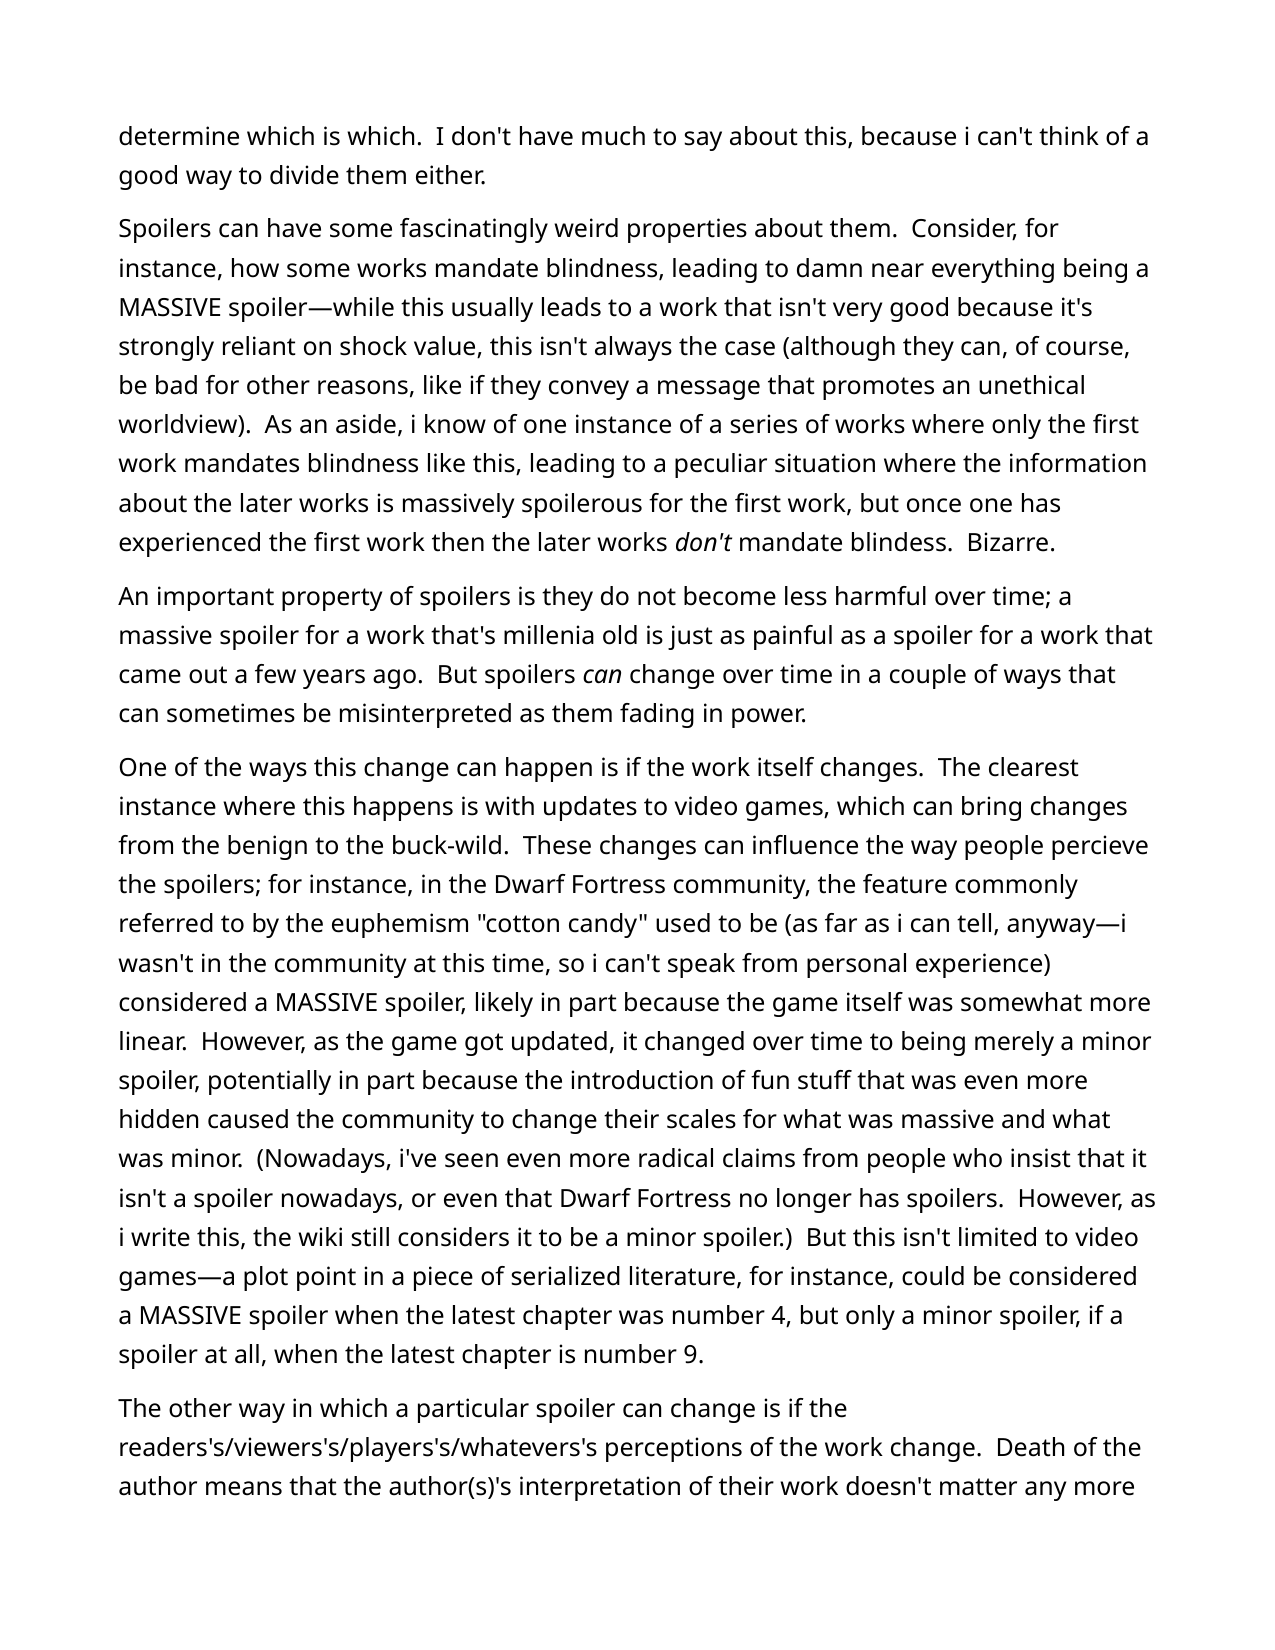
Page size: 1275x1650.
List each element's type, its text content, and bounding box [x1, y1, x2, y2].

text Spoilers can have some fascinatingly weird properties about them. Consider, for instance, how some works mandate blindness, leading to damn near everything being a MASSIVE spoiler—while this usually leads to a work that isn't very good because it's strongly reliant on shock value, this isn't always the case (although they can, of course, be bad for other reasons, like if they convey a message that promotes an unethical worldview). As an aside, i know of one instance of a series of works where only the first work mandates blindness like this, leading to a peculiar situation where the information about the later works is massively spoilerous for the first work, but once one has experienced the first work then the later works don't mandate blindess. Bizarre. [118, 211, 1157, 558]
text determine which is which. I don't have much to say about this, because i can't think of a good way to divide them either. [118, 118, 1157, 191]
text One of the ways this change can happen is if the work itself changes. The clearest instance where this happens is with updates to video games, which can bring changes from the benign to the buck-wild. These changes can influence the way people percieve the spoilers; for instance, in the Dwarf Fortress community, the feature commonly referred to by the euphemism "cotton candy" used to be (as far as i can tell, anyway—i wasn't in the community at this time, so i can't speak from personal experience) considered a MASSIVE spoiler, likely in part because the game itself was somewhat more linear. However, as the game got updated, it changed over time to being merely a minor spoiler, potentially in part because the introduction of fun stuff that was even more hidden caused the community to change their scales for what was massive and what was minor. (Nowadays, i've seen even more radical claims from people who insist that it isn't a spoiler nowadays, or even that Dwarf Fortress no longer has spoilers. However, as i write this, the wiki still considers it to be a minor spoiler.) But this isn't limited to video games—a plot point in a piece of serialized literature, for instance, could be considered a MASSIVE spoiler when the latest chapter was number 4, but only a minor spoiler, if a spoiler at all, when the latest chapter is number 9. [118, 749, 1157, 1371]
text The other way in which a particular spoiler can change is if the readers's/viewers's/players's/whatevers's perceptions of the work change. Death of the author means that the author(s)'s interpretation of their work doesn't matter any more [118, 1391, 1157, 1503]
text An important property of spoilers is they do not become less harmful over time; a massive spoiler for a work that's millenia old is just as painful as a spoiler for a work that came out a few years ago. But spoilers can change over time in a couple of ways that can sometimes be misinterpreted as them fading in power. [118, 578, 1157, 730]
